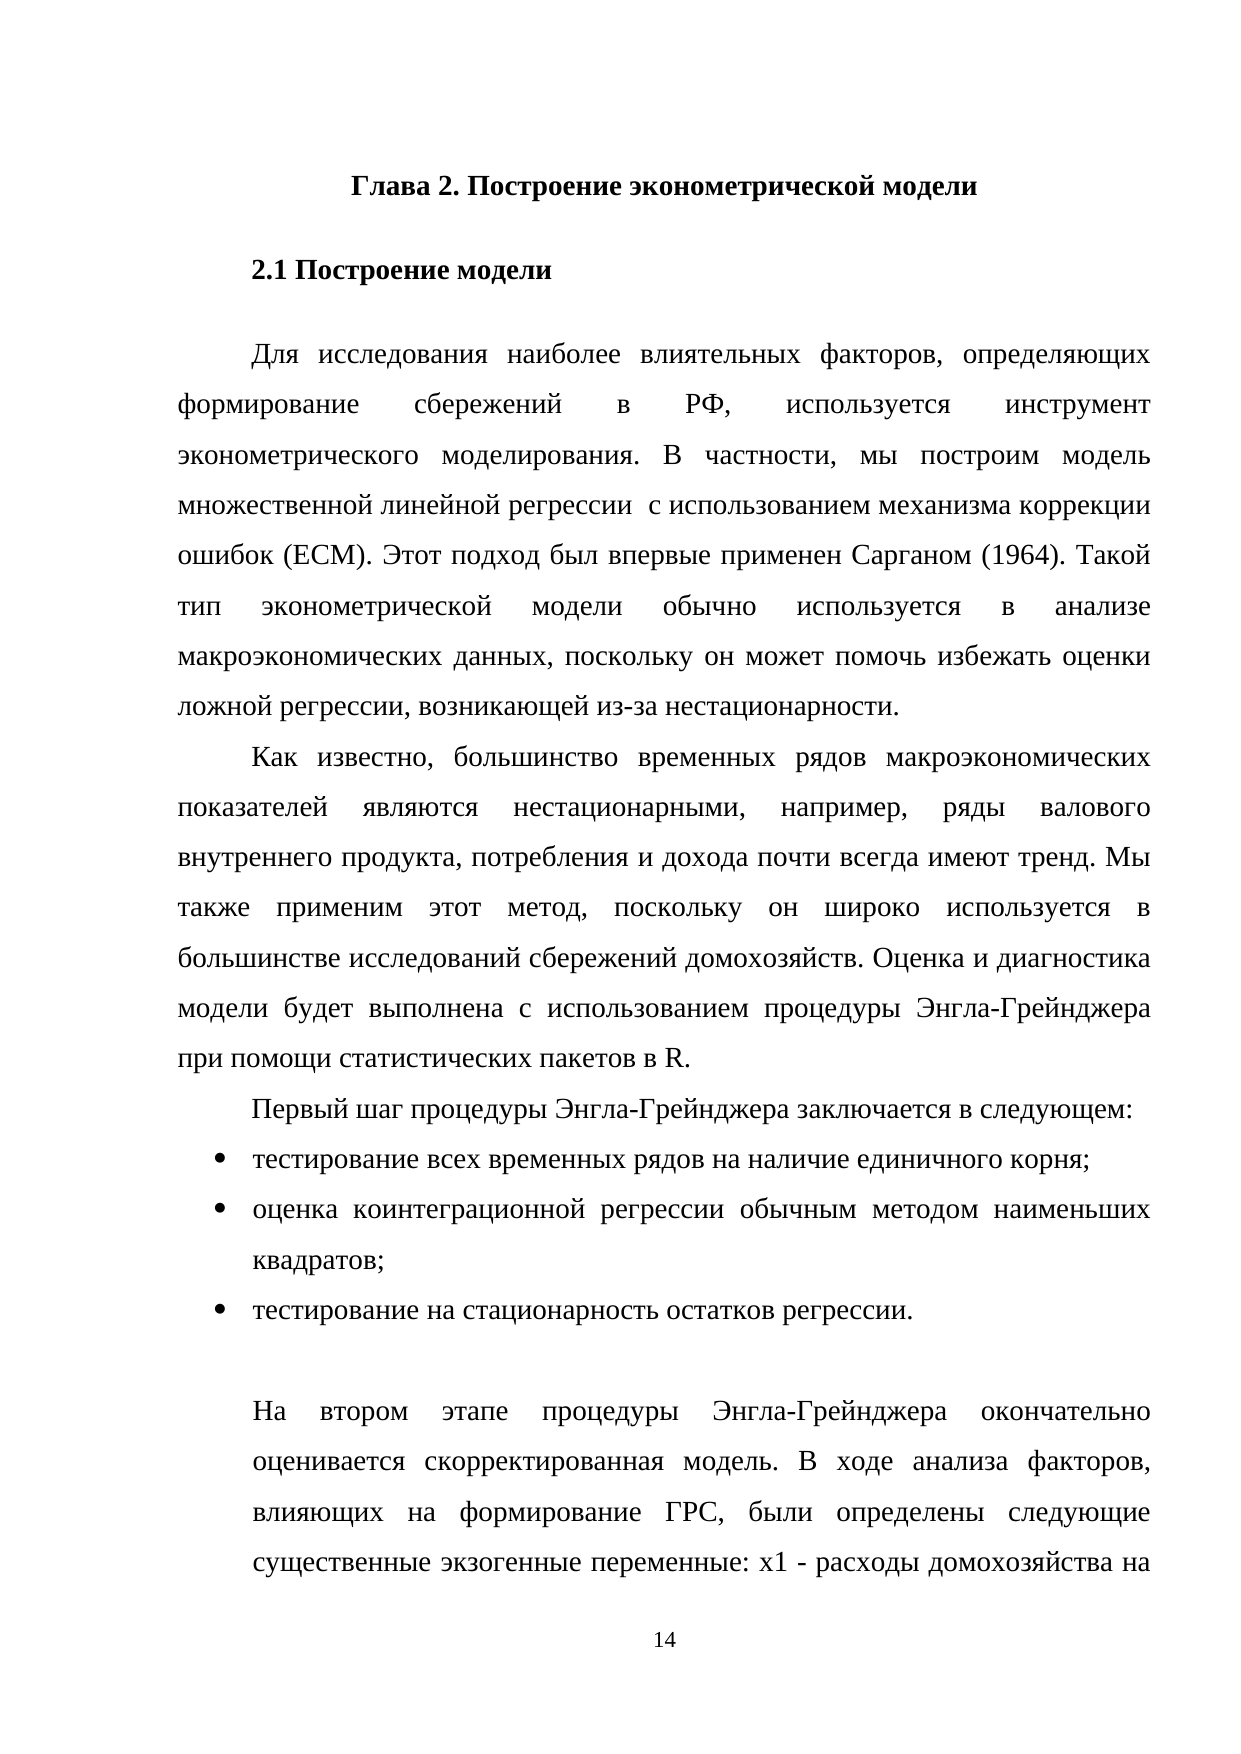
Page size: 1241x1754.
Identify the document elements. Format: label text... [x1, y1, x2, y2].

list оценка коинтеграционной регрессии обычным методом наименьших квадратов; [215, 1192, 1152, 1276]
text 2.1 Построение модели [177, 252, 1152, 286]
text Первый шаг процедуры Энгла-Грейнджера заключается в следующем: [177, 1091, 1152, 1124]
text Глава 2. Построение эконометрической модели [177, 168, 1152, 202]
list тестирование всех временных рядов на наличие единичного корня; [215, 1141, 1152, 1175]
text На втором этапе процедуры Энгла-Грейнджера окончательно оценивается скорректированная модель. В ходе анализа факторов, влияющих на формирование ГРС, были определены следующие существенные экзогенные переменные: x1 - расходы домохозяйства на [252, 1393, 1152, 1577]
list тестирование на стационарность остатков регрессии. [215, 1292, 1152, 1326]
text Как известно, большинство временных рядов макроэкономических показателей являются нестационарными, например, ряды валового внутреннего продукта, потребления и дохода почти всегда имеют тренд. Мы также применим этот метод, поскольку он широко используется в большинстве исследований сбережений домохозяйств. Оценка и диагностика модели будет выполнена с использованием процедуры Энгла-Грейнджера при помощи статистических пакетов в R. [177, 739, 1152, 1074]
text Для исследования наиболее влиятельных факторов, определяющих формирование сбережений в РФ, используется инструмент эконометрического моделирования. В частности, мы построим модель множественной линейной регрессии с использованием механизма коррекции ошибок (ECM). Этот подход был впервые применен Сарганом (1964). Такой тип эконометрической модели обычно используется в анализе макроэкономических данных, поскольку он может помочь избежать оценки ложной регрессии, возникающей из-за нестационарности. [177, 336, 1152, 722]
